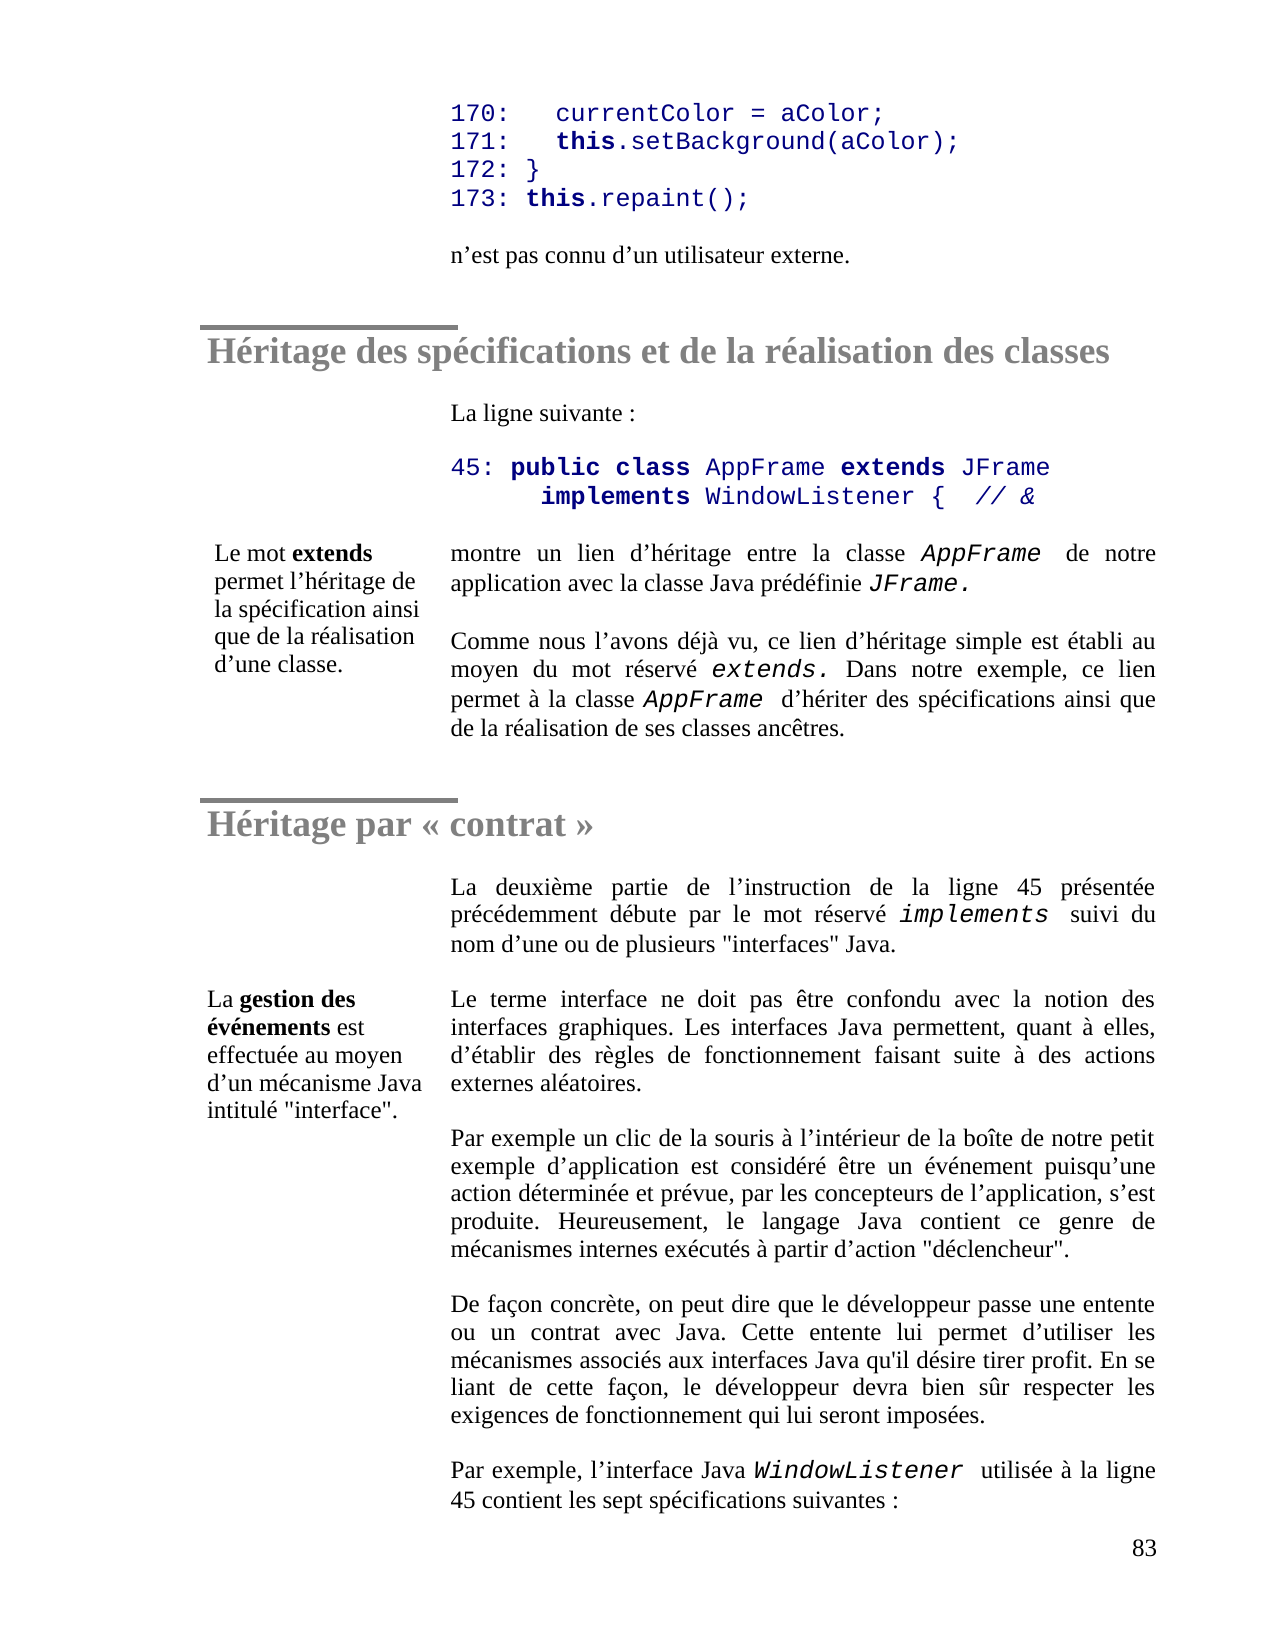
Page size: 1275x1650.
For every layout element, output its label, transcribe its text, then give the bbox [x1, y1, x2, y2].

table_header La ligne suivante : 45: public class AppFrame extends JFrame implements WindowListener { // & [443, 400, 1163, 512]
table_header [200, 325, 458, 330]
table_header La gestion des événements est effectuée au moyen d’un mécanisme Java intitulé "interface". [200, 986, 443, 1124]
table_header n’est pas connu d’un utilisateur externe. [443, 241, 1163, 269]
table_header [200, 798, 458, 803]
table_cell Par exemple un clic de la souris à l’intérieur de la boîte de notre petit exemple d’application est considéré être un événement puisqu’une action déterminée et prévue, par les concepteurs de l’application, s’est produite. Heureusement, le langage Java contient ce genre de mécanismes internes exécutés à partir d’action "déclencheur". [443, 1124, 1163, 1263]
table_cell 170: currentColor = aColor; 171: this.setBackground(aColor); 172: } 173: this.repaint(); [443, 100, 1163, 214]
table_header montre un lien d’héritage entre la classe AppFrame de notre application avec la classe Java prédéfinie JFrame. Comme nous l’avons déjà vu, ce lien d’héritage simple est établi au moyen du mot réservé extends. Dans notre exemple, ce lien permet à la classe AppFrame d’hériter des spécifications ainsi que de la réalisation de ses classes ancêtres. [443, 539, 1163, 742]
subtitle Héritage des spécifications et de la réalisation des classes [207, 330, 1157, 372]
table_header [207, 241, 443, 269]
table_cell [207, 100, 443, 214]
table_header [207, 400, 443, 512]
table_header [200, 1290, 443, 1429]
subtitle Héritage par « contrat » [207, 803, 1157, 845]
table_header Le mot extends permet l’héritage de la spécification ainsi que de la réalisation d’une classe. [207, 539, 443, 742]
table_header Par exemple, l’interface Java WindowListener utilisée à la ligne 45 contient les sept spécifications suivantes : [443, 1457, 1163, 1514]
table_header La deuxième partie de l’instruction de la ligne 45 présentée précédemment débute par le mot réservé implements suivi du nom d’une ou de plusieurs "interfaces" Java. [443, 873, 1163, 958]
table_header De façon concrète, on peut dire que le développeur passe une entente ou un contrat avec Java. Cette entente lui permet d’utiliser les mécanismes associés aux interfaces Java qu'il désire tirer profit. En se liant de cette façon, le développeur devra bien sûr respecter les exigences de fonctionnement qui lui seront imposées. [443, 1290, 1163, 1429]
table_header Le terme interface ne doit pas être confondu avec la notion des interfaces graphiques. Les interfaces Java permettent, quant à elles, d’établir des règles de fonctionnement faisant suite à des actions externes aléatoires. [443, 986, 1163, 1124]
table_cell [200, 1124, 443, 1263]
table_header [200, 1457, 443, 1514]
table_header [200, 873, 443, 958]
